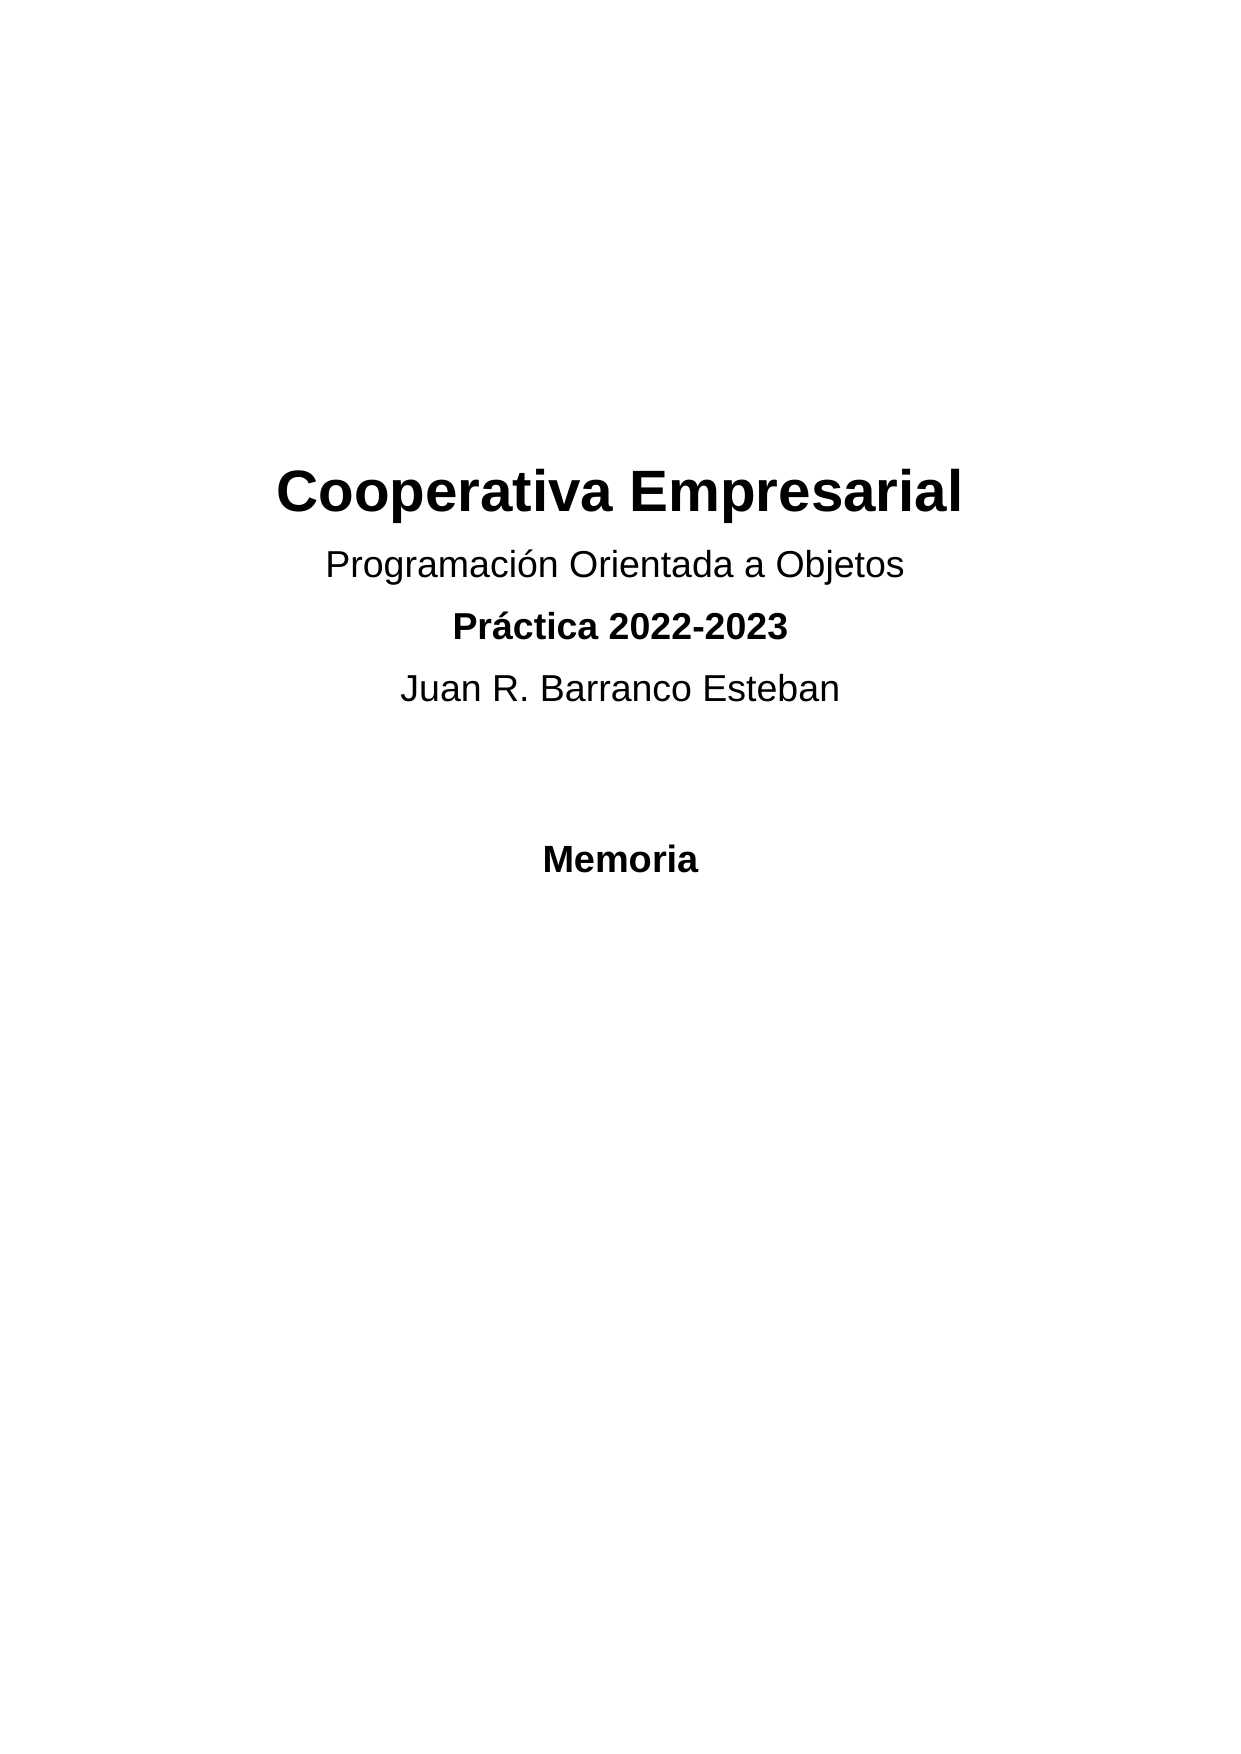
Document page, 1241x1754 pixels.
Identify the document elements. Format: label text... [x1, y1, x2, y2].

subtitle Práctica 2022-2023 [118, 604, 1122, 648]
subtitle Programación Orientada a Objetos [118, 543, 1122, 586]
title Cooperativa Empresarial [118, 457, 1122, 524]
subtitle Juan R. Barranco Esteban [118, 666, 1122, 709]
subtitle Memoria [118, 837, 1122, 880]
